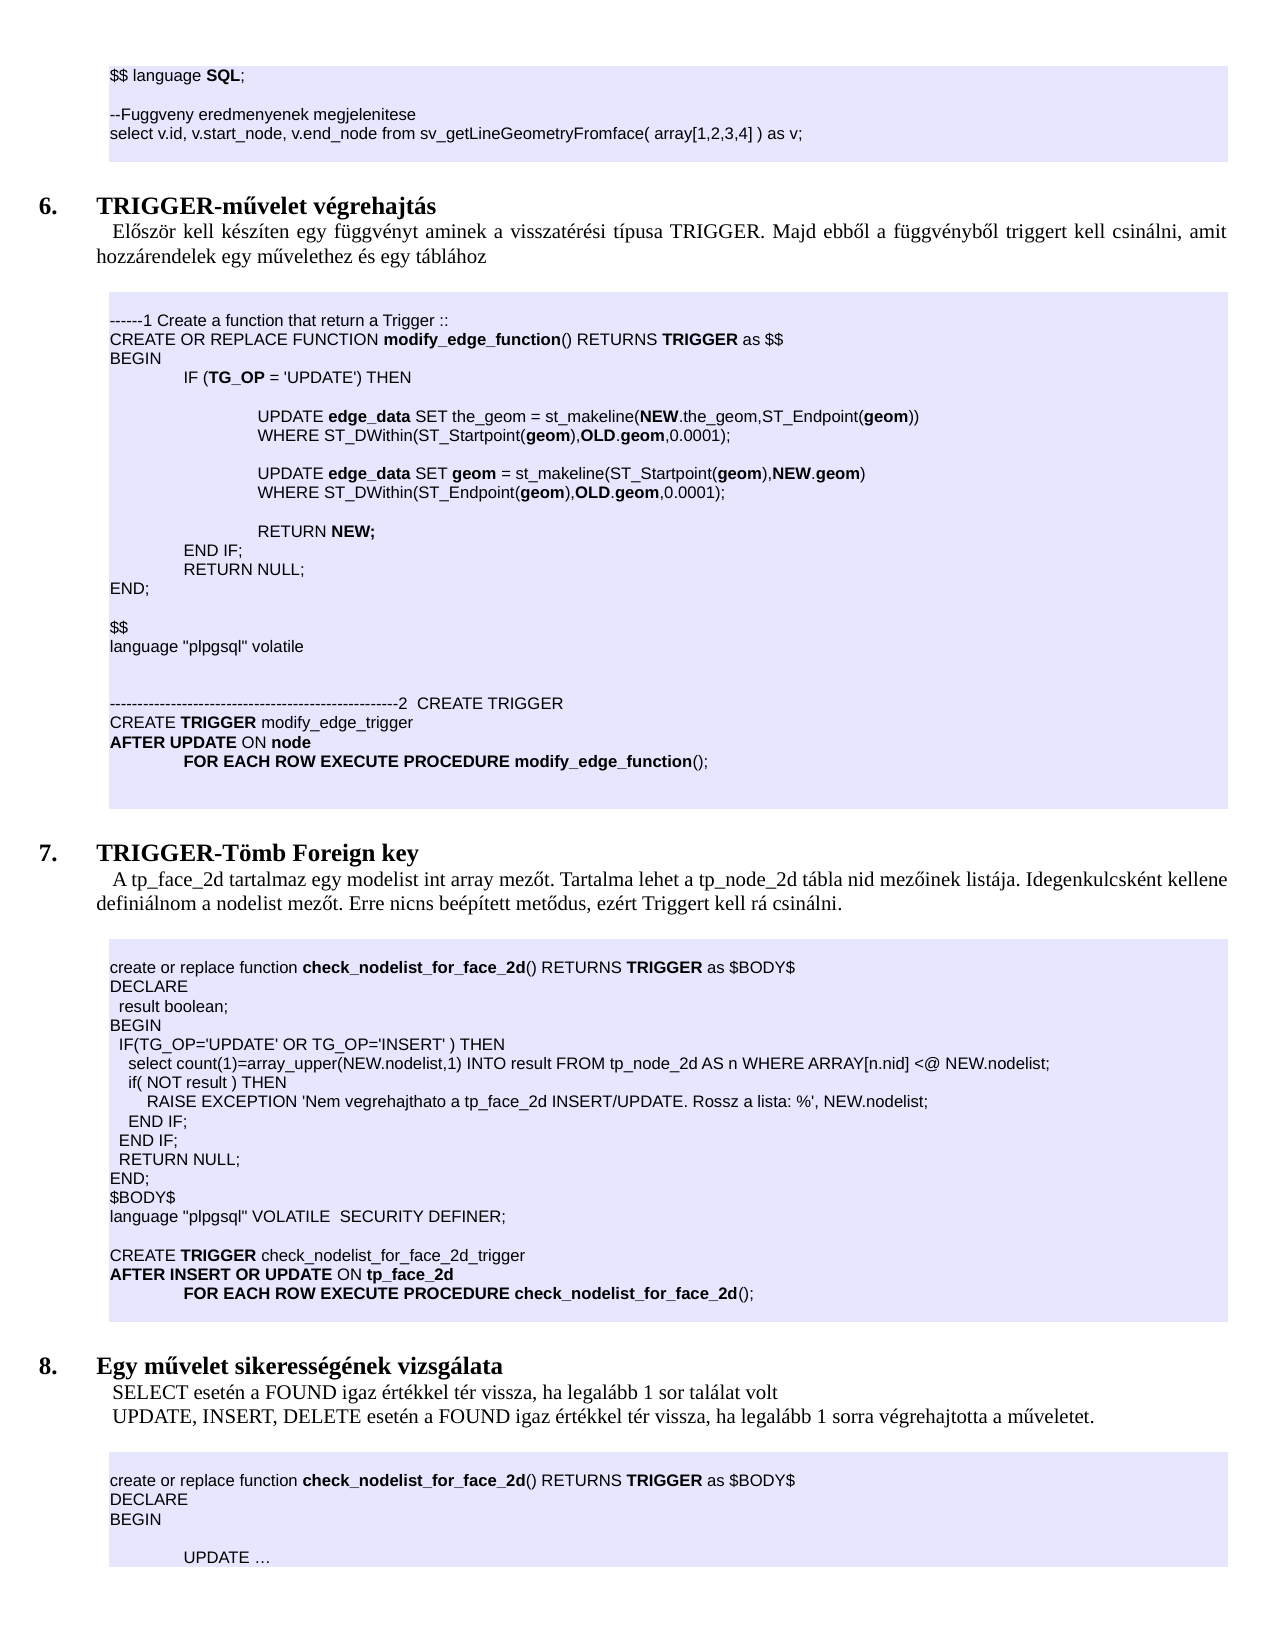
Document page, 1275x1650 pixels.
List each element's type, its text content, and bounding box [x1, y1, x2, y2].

text A tp_face_2d tartalmaz egy modelist int array mezőt. Tartalma lehet a tp_node_2d tábla nid mezőinek listája. Idegenkulcsként kellene definiálnom a nodelist mezőt. Erre nicns beépített metődus, ezért Triggert kell rá csinálni. [96, 867, 1228, 915]
text DECLARE [109, 1490, 1228, 1509]
text DECLARE [109, 977, 1228, 996]
text $BODY$ [109, 1188, 1228, 1207]
text BEGIN [109, 1509, 1228, 1528]
text END; [109, 1169, 1228, 1188]
text language "plpgsql" VOLATILE SECURITY DEFINER; [109, 1207, 1228, 1246]
text UPDATE … [109, 1548, 1228, 1567]
text END IF; [109, 1131, 1228, 1150]
text CREATE TRIGGER check_nodelist_for_face_2d_trigger AFTER INSERT OR UPDATE ON tp_face_2d FOR EACH ROW EXECUTE PROCEDURE check_nodelist_for_face_2d(); [109, 1246, 1228, 1303]
text BEGIN [109, 1016, 1228, 1035]
text select count(1)=array_upper(NEW.nodelist,1) INTO result FROM tp_node_2d AS n WHERE ARRAY[n.nid] <@ NEW.nodelist; [109, 1054, 1228, 1073]
text IF(TG_OP='UPDATE' OR TG_OP='INSERT' ) THEN [109, 1035, 1228, 1054]
text ------1 Create a function that return a Trigger :: CREATE OR REPLACE FUNCTION modify_edge_function() RETURNS TRIGGER as $$ BEGIN IF (TG_OP = 'UPDATE') THEN UPDATE edge_data SET the_geom = st_makeline(NEW.the_geom,ST_Endpoint(geom)) WHERE ST_DWithin(ST_Startpoint(geom),OLD.geom,0.0001); UPDATE edge_data SET geom = st_makeline(ST_Startpoint(geom),NEW.geom) WHERE ST_DWithin(ST_Endpoint(geom),OLD.geom,0.0001); RETURN NEW; END IF; RETURN NULL; END; $$ language "plpgsql" volatile ----------------------------------------------------2 CREATE TRIGGER CREATE TRIGGER modify_edge_trigger AFTER UPDATE ON node FOR EACH ROW EXECUTE PROCEDURE modify_edge_function(); [109, 311, 1228, 771]
text select v.id, v.start_node, v.end_node from sv_getLineGeometryFromface( array[1,2,3,4] ) as v; [109, 124, 1228, 143]
text result boolean; [109, 996, 1228, 1016]
text 8. Egy művelet sikerességének vizsgálata [39, 1351, 1228, 1380]
text 6. TRIGGER-művelet végrehajtás [39, 191, 1228, 219]
text if( NOT result ) THEN [109, 1073, 1228, 1092]
text UPDATE, INSERT, DELETE esetén a FOUND igaz értékkel tér vissza, ha legalább 1 sorra végrehajtotta a műveletet. [96, 1404, 1228, 1428]
text --Fuggveny eredmenyenek megjelenitese [109, 104, 1228, 124]
text SELECT esetén a FOUND igaz értékkel tér vissza, ha legalább 1 sor találat volt [96, 1380, 1228, 1404]
text END IF; [109, 1111, 1228, 1131]
text $$ language SQL; [109, 66, 1228, 85]
text RETURN NULL; [109, 1150, 1228, 1169]
text create or replace function check_nodelist_for_face_2d() RETURNS TRIGGER as $BODY$ [109, 958, 1228, 977]
text create or replace function check_nodelist_for_face_2d() RETURNS TRIGGER as $BODY$ [109, 1471, 1228, 1490]
text Először kell készíten egy függvényt aminek a visszatérési típusa TRIGGER. Majd ebből a függvényből triggert kell csinálni, amit hozzárendelek egy művelethez és egy táblához [96, 219, 1228, 268]
text 7. TRIGGER-Tömb Foreign key [39, 838, 1228, 867]
text RAISE EXCEPTION 'Nem vegrehajthato a tp_face_2d INSERT/UPDATE. Rossz a lista: %', NEW.nodelist; [109, 1092, 1228, 1111]
